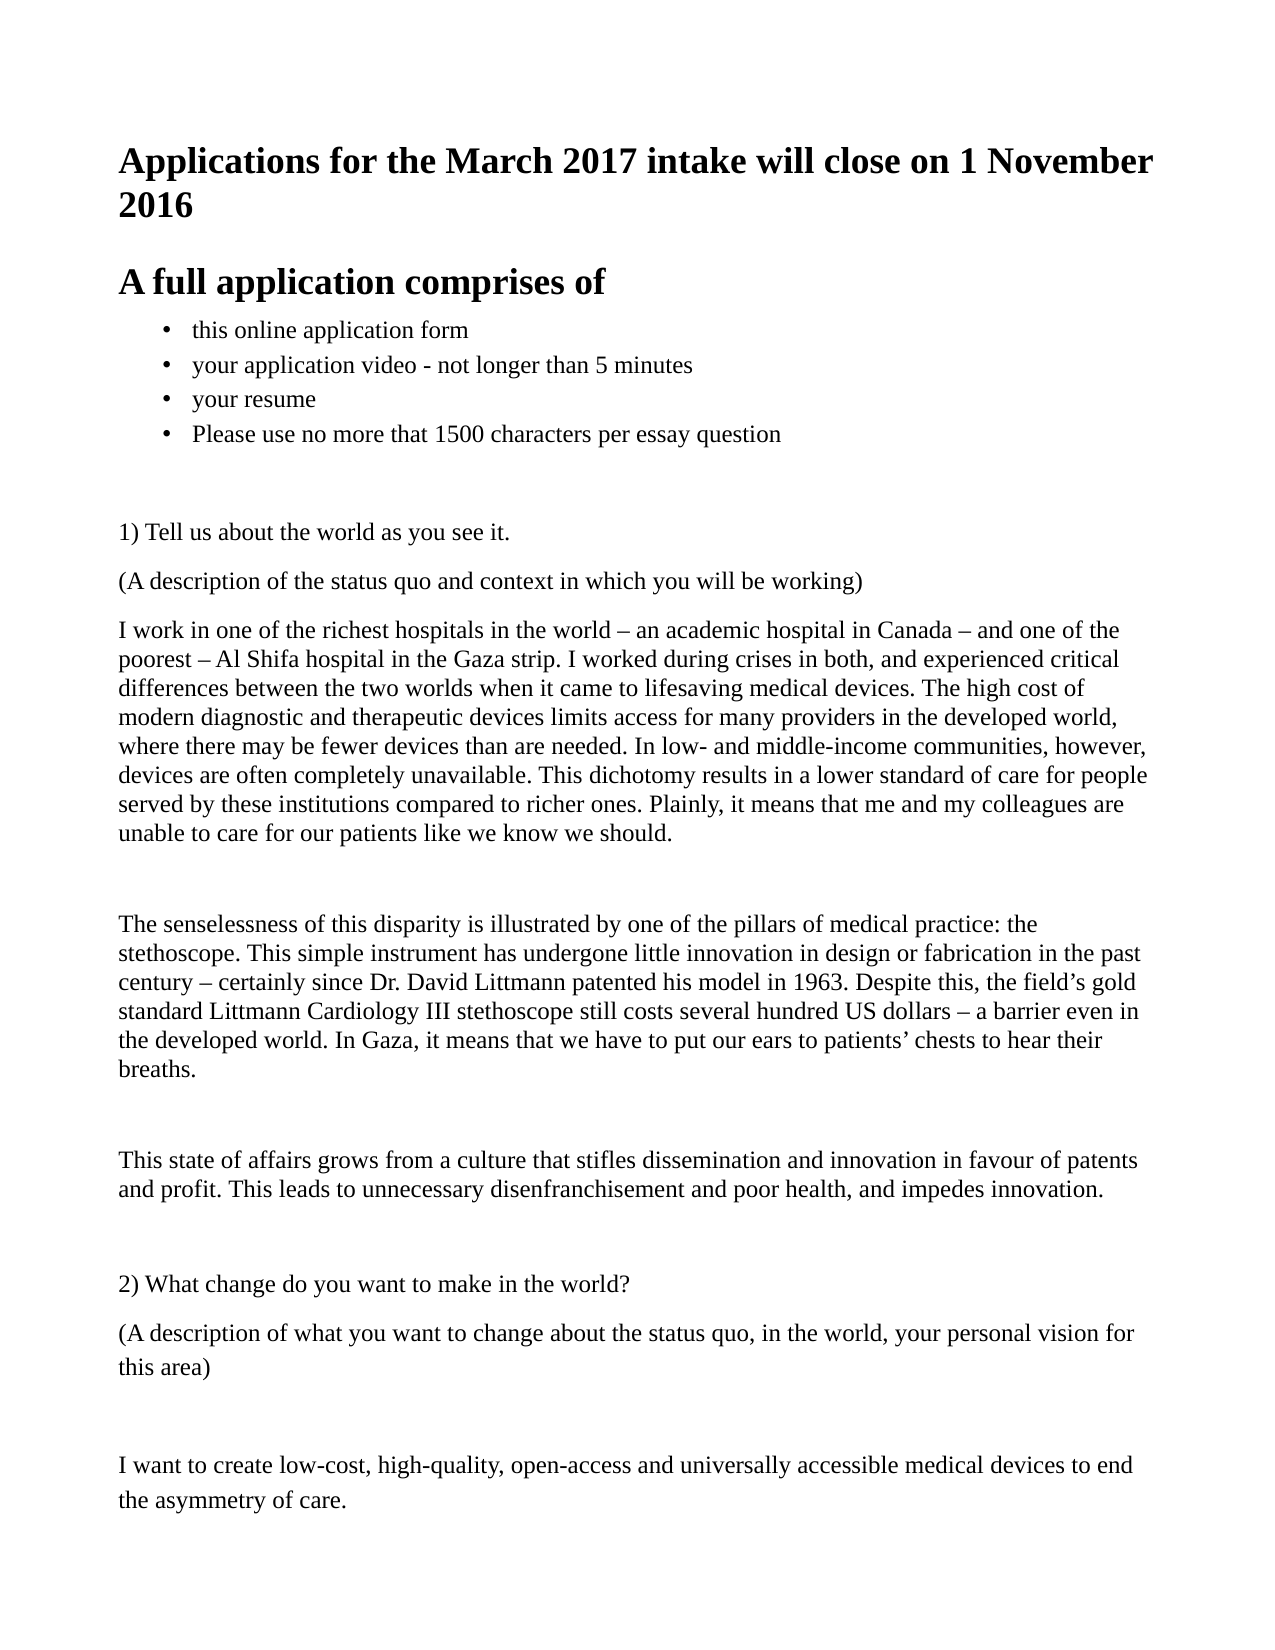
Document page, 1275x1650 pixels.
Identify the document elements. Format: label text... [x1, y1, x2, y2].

list your application video - not longer than 5 minutes [162, 350, 1157, 379]
list your resume [162, 384, 1157, 413]
subtitle Applications for the March 2017 intake will close on 1 November 2016 [118, 139, 1157, 226]
text This state of affairs grows from a culture that stifles dissemination and innovation in favour of patents and profit. This leads to unnecessary disenfranchisement and poor health, and impedes innovation. [118, 1145, 1157, 1203]
subtitle A full application comprises of [118, 259, 1157, 302]
text The senselessness of this disparity is illustrated by one of the pillars of medical practice: the stethoscope. This simple instrument has undergone little innovation in design or fabrication in the past century – certainly since Dr. David Littmann patented his model in 1963. Despite this, the field’s gold standard Littmann Cardiology III stethoscope still costs several hundred US dollars – a barrier even in the developed world. In Gaza, it means that we have to put our ears to patients’ chests to hear their breaths. [118, 909, 1157, 1083]
text 1) Tell us about the world as you see it. [118, 517, 1157, 546]
text I work in one of the richest hospitals in the world – an academic hospital in Canada – and one of the poorest – Al Shifa hospital in the Gaza strip. I worked during crises in both, and experienced critical differences between the two worlds when it came to lifesaving medical devices. The high cost of modern diagnostic and therapeutic devices limits access for many providers in the developed world, where there may be fewer devices than are needed. In low- and middle-income communities, however, devices are often completely unavailable. This dichotomy results in a lower standard of care for people served by these institutions compared to richer ones. Plainly, it means that me and my colleagues are unable to care for our patients like we know we should. [118, 615, 1157, 847]
text (A description of the status quo and context in which you will be working) [118, 566, 1157, 595]
text I want to create low-cost, high-quality, open-access and universally accessible medical devices to end the asymmetry of care. [118, 1450, 1157, 1514]
text (A description of what you want to change about the status quo, in the world, your personal vision for this area) [118, 1318, 1157, 1381]
list Please use no more that 1500 characters per essay question [162, 419, 1157, 448]
text 2) What change do you want to make in the world? [118, 1269, 1157, 1297]
list this online application form [162, 315, 1157, 344]
